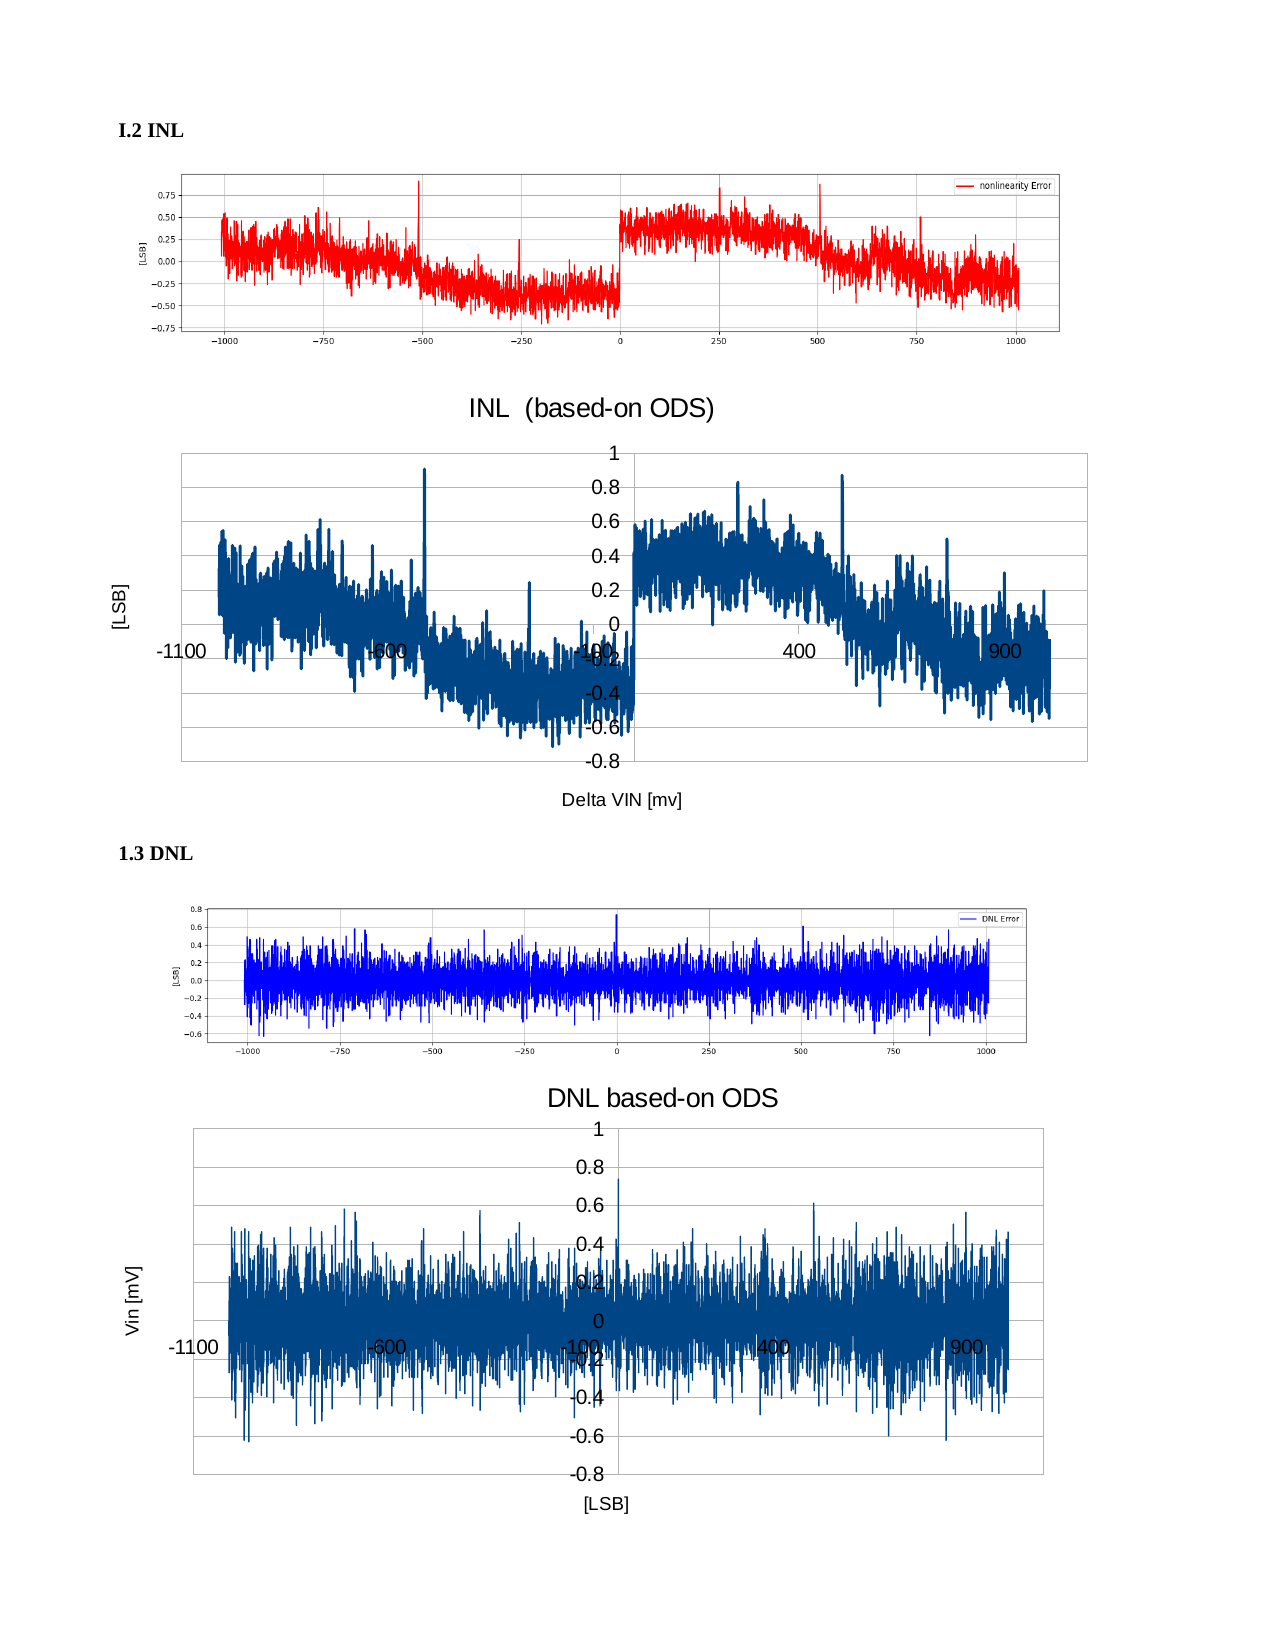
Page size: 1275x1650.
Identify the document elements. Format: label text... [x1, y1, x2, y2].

picture [108, 158, 1167, 355]
picture [75, 902, 1115, 1072]
text 1.3 DNL [118, 355, 1157, 865]
text 1.3 DNL [118, 142, 1157, 158]
text I.2 INL [118, 118, 1157, 142]
